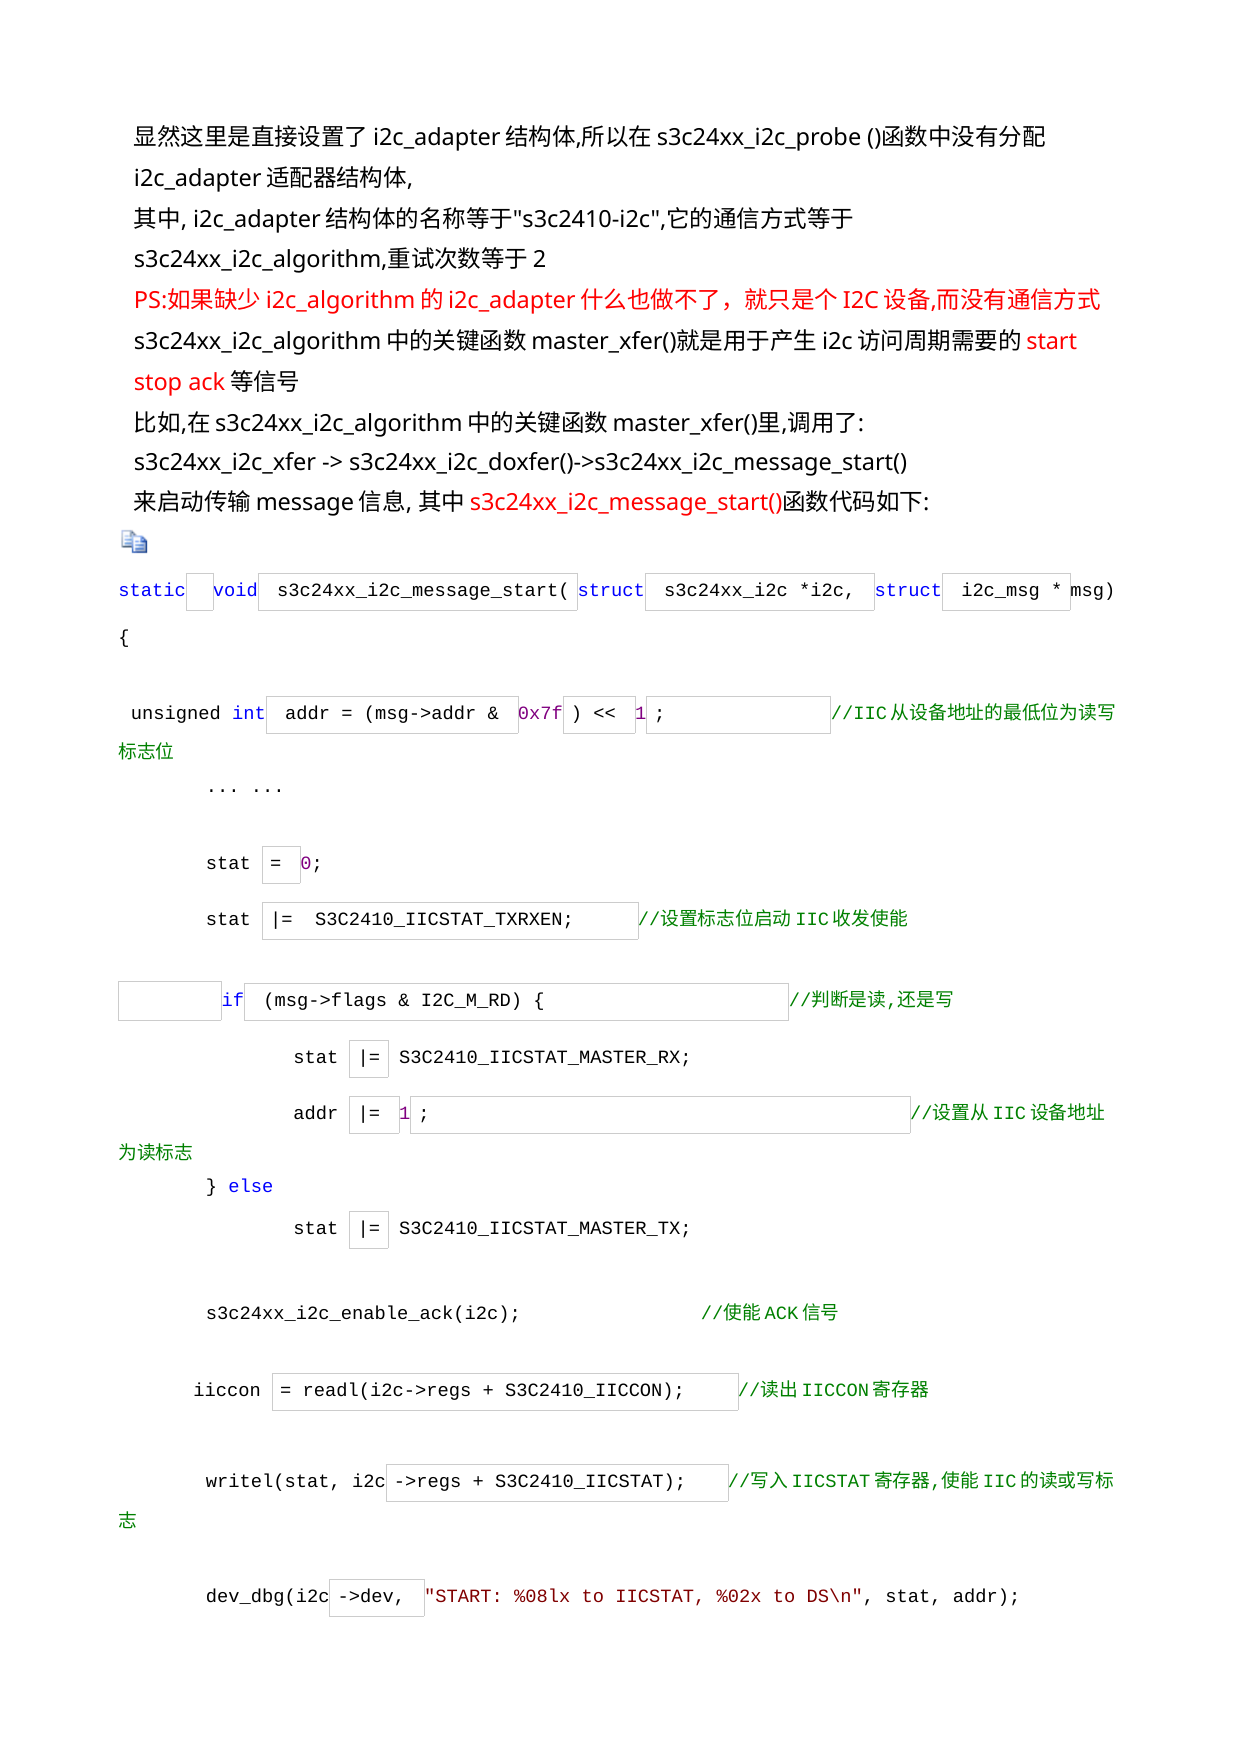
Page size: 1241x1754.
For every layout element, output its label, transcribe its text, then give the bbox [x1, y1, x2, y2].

text 比如,在s3c24xx_i2c_algorithm中的关键函数master_xfer()里,调用了: [134, 404, 1106, 438]
text "START: %08lx to IICSTAT, %02x to DS\n", stat, addr); [425, 1579, 1122, 1616]
text s3c24xx_i2c_xfer -> s3c24xx_i2c_doxfer()->s3c24xx_i2c_message_start() [134, 445, 1106, 477]
text stat [118, 902, 262, 939]
text s3c24xx_i2c_message_start( [259, 574, 577, 610]
text //设置标志位启动IIC收发使能 [639, 902, 1122, 939]
text = readl(i2c->regs + S3C2410_IICCON); [273, 1374, 738, 1410]
text //读出IICCON寄存器 [739, 1373, 1122, 1410]
text i2c_msg * [943, 574, 1070, 610]
text = [263, 847, 300, 883]
text dev_dbg(i2c- [118, 1579, 329, 1616]
text 其中, i2c_adapter结构体的名称等于"s3c2410-i2c",它的通信方式等于s3c24xx_i2c_algorithm,重试次数等于2 [134, 200, 1106, 275]
text stat [118, 1211, 349, 1248]
text void [214, 573, 258, 610]
text >dev, [330, 1580, 424, 1616]
text msg) [1071, 573, 1122, 610]
picture [118, 523, 153, 559]
text s3c24xx_i2c *i2c, [646, 574, 874, 610]
text s3c24xx_i2c_algorithm中的关键函数master_xfer()就是用于产生i2c访问周期需要的start stop ack等信号 [134, 322, 1106, 397]
text [119, 982, 221, 1020]
text unsigned int addr = (msg->addr & 0x7f) << 1; //IIC从设备地址的最低位为读写标志位 [118, 696, 1122, 764]
text |= [350, 1041, 388, 1077]
text struct [578, 573, 645, 610]
text PS:如果缺少i2c_algorithm的i2c_adapter什么也做不了，就只是个I2C设备,而没有通信方式 [134, 281, 1106, 316]
text S3C2410_IICSTAT_MASTER_RX; [389, 1040, 1122, 1077]
text 来启动传输message信息, 其中s3c24xx_i2c_message_start()函数代码如下: [134, 483, 1106, 517]
text writel(stat, i2c->regs + S3C2410_IICSTAT); //写入IICSTAT寄存器,使能IIC的读或写标志 [118, 1464, 1122, 1533]
text ... ... [118, 775, 1122, 799]
text } else [118, 1175, 1122, 1199]
text |= S3C2410_IICSTAT_TXRXEN; [263, 903, 638, 939]
text stat [118, 846, 262, 883]
text stat [118, 1040, 349, 1077]
text static [118, 573, 186, 610]
text 0; [301, 846, 1122, 883]
text iiccon [118, 1373, 272, 1410]
text |= [350, 1212, 388, 1248]
text if (msg->flags & I2C_M_RD) { //判断是读,还是写 [222, 981, 1122, 1020]
text 显然这里是直接设置了i2c_adapter结构体,所以在s3c24xx_i2c_probe ()函数中没有分配i2c_adapter适配器结构体, [134, 118, 1106, 193]
text struct [875, 573, 942, 610]
text addr |= 1; //设置从IIC设备地址为读标志 [118, 1096, 1122, 1165]
text s3c24xx_i2c_enable_ack(i2c); //使能ACK信号 [118, 1302, 1122, 1325]
text S3C2410_IICSTAT_MASTER_TX; [389, 1211, 1122, 1248]
text { [118, 628, 1122, 649]
